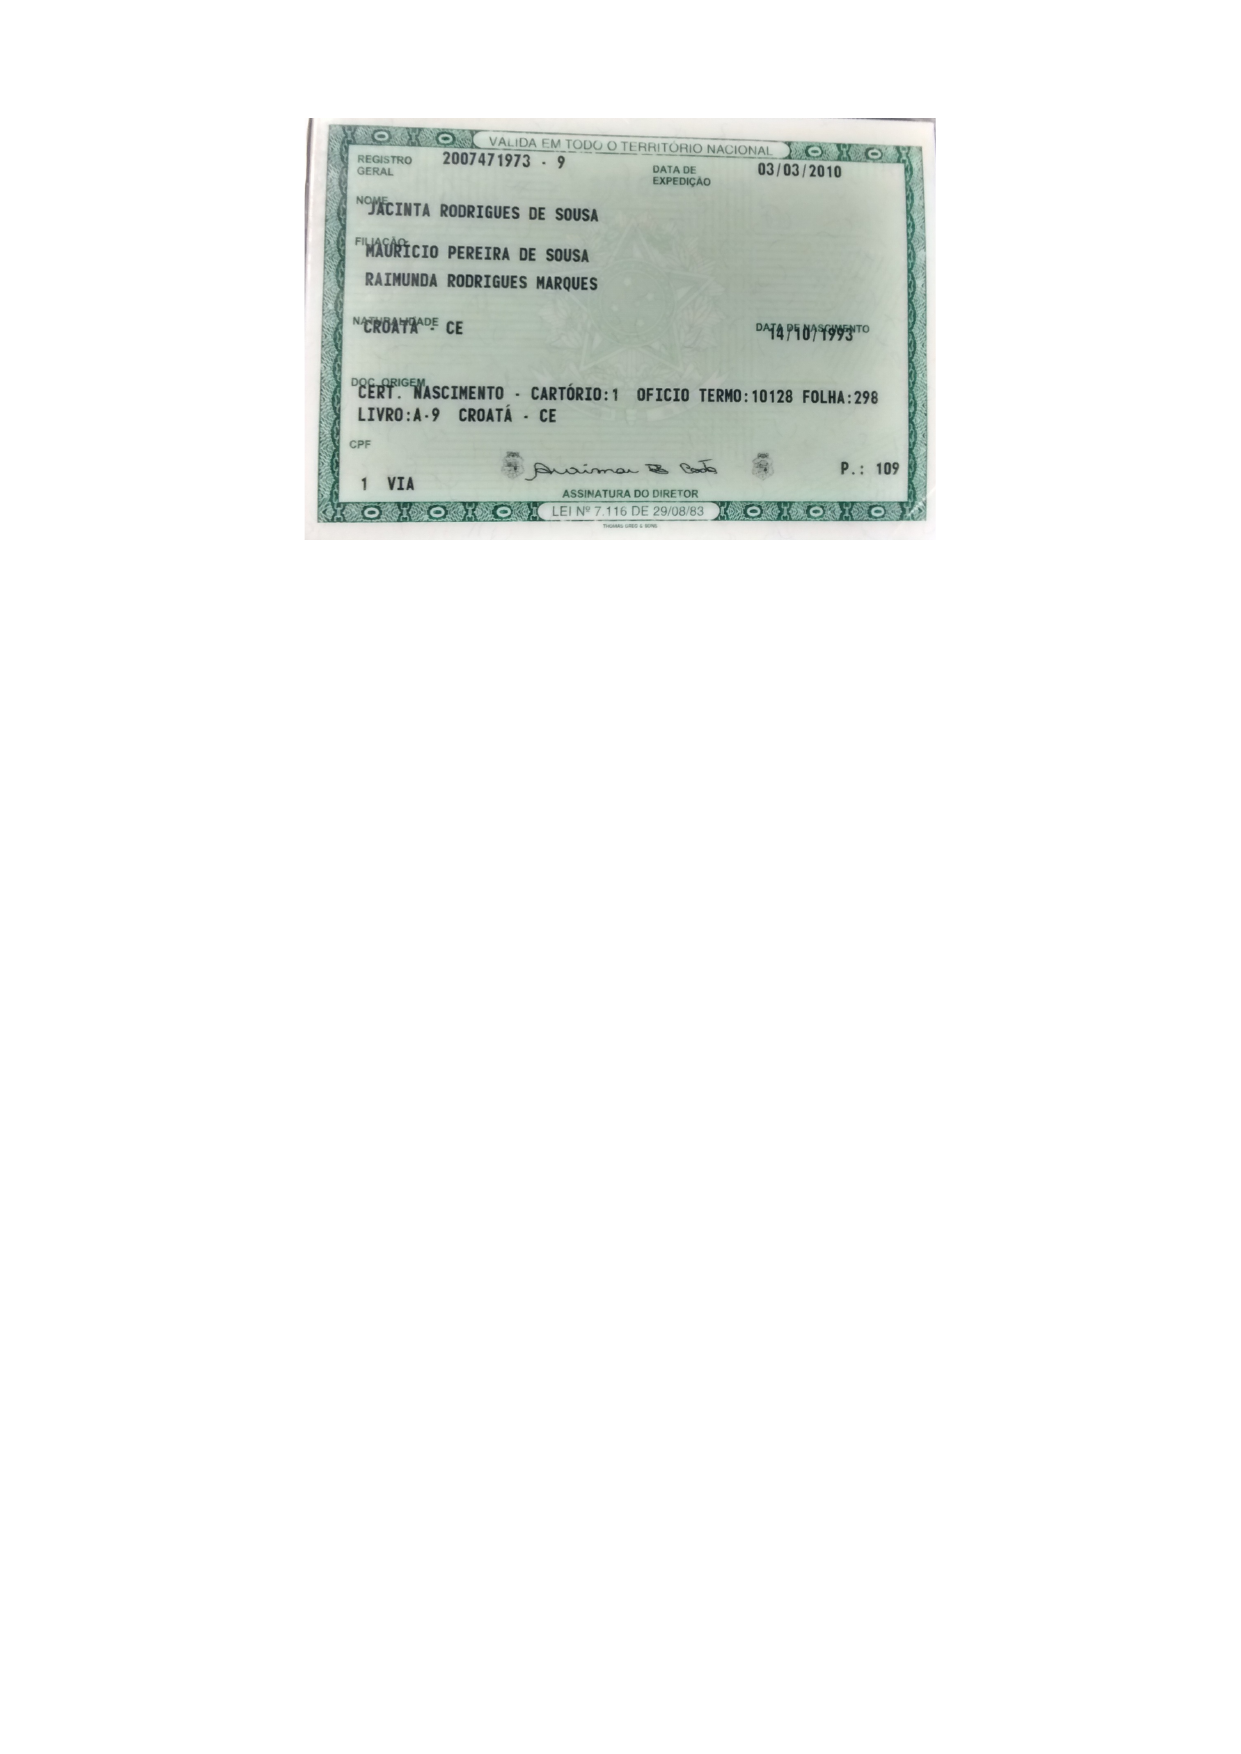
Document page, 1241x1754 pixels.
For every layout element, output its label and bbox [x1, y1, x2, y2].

picture [304, 118, 936, 540]
